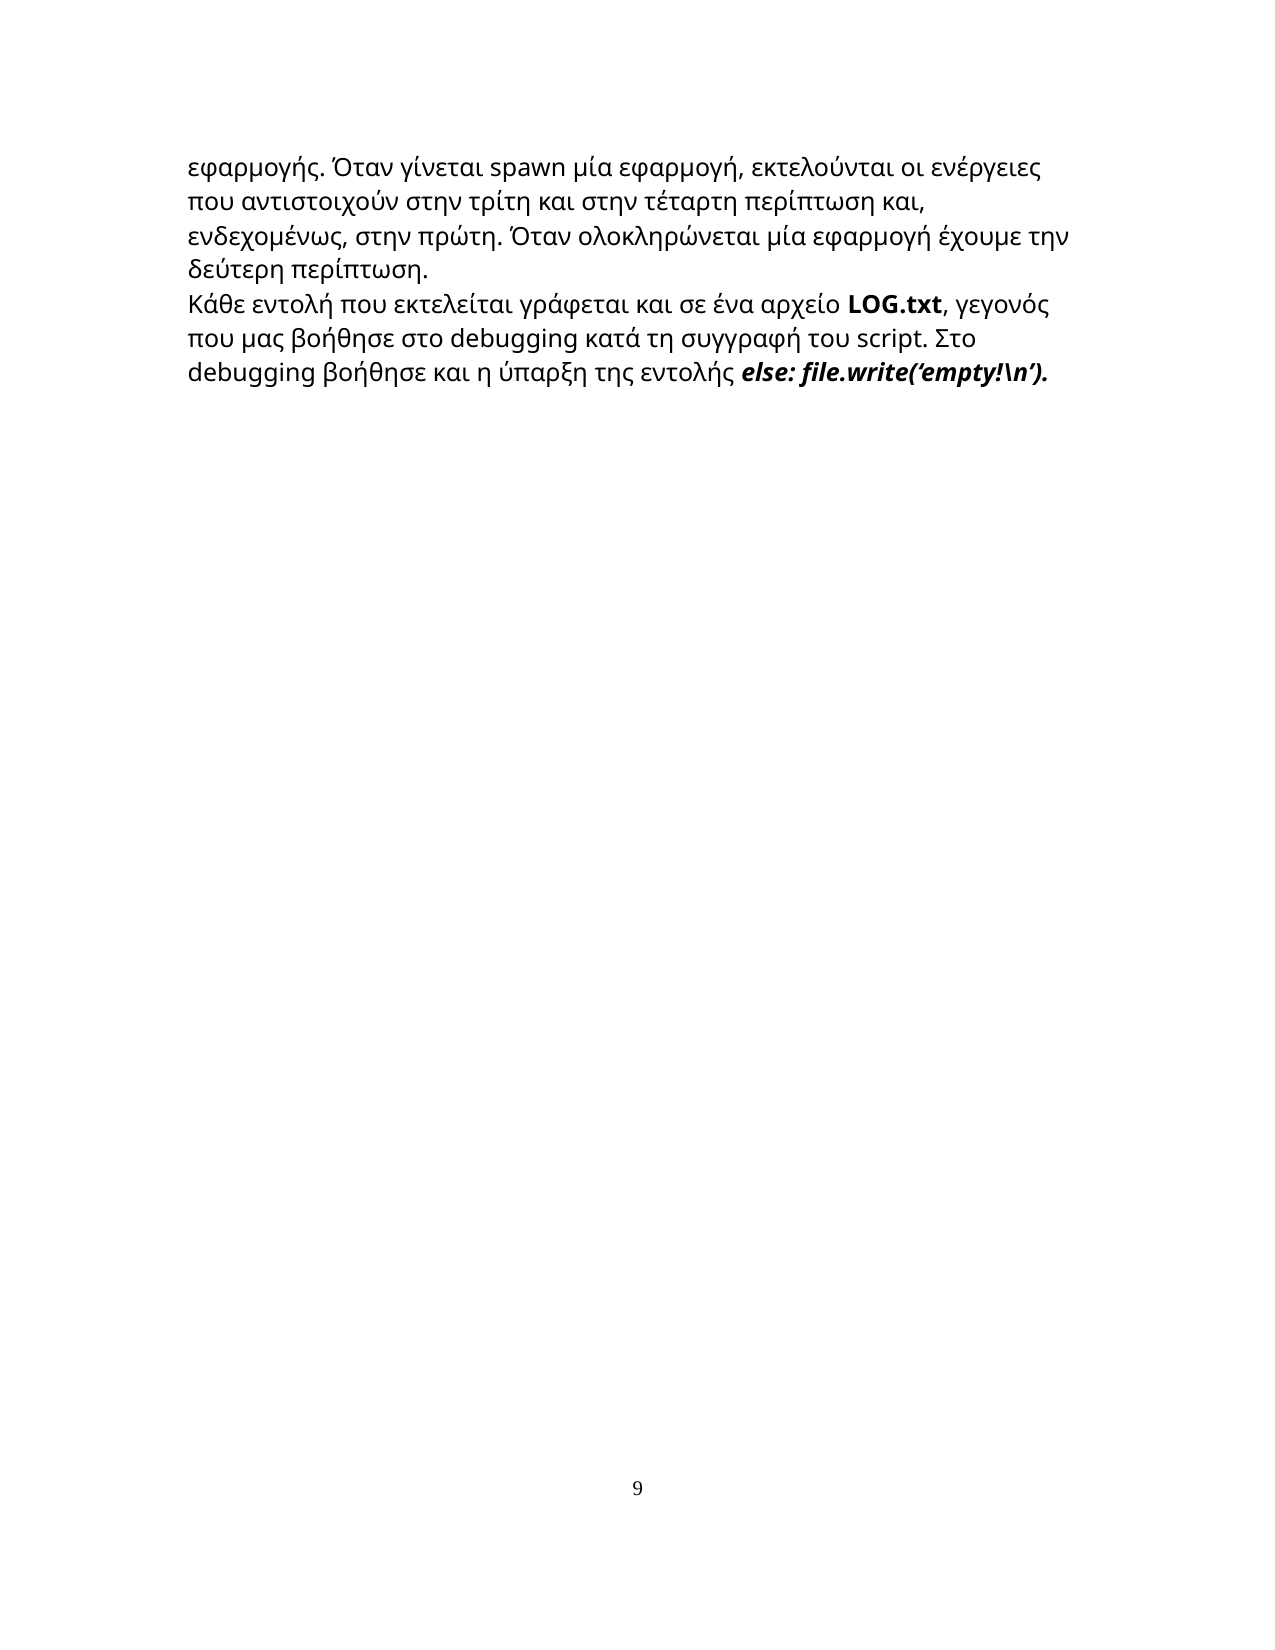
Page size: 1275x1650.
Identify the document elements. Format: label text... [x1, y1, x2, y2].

text εφαρμογής. Όταν γίνεται spawn μία εφαρμογή, εκτελούνται οι ενέργειες που αντιστοιχούν στην τρίτη και στην τέταρτη περίπτωση και, ενδεχομένως, στην πρώτη. Όταν ολοκληρώνεται μία εφαρμογή έχουμε την δεύτερη περίπτωση. [187, 150, 1087, 286]
text Κάθε εντολή που εκτελείται γράφεται και σε ένα αρχείο LOG.txt, γεγονός που μας βοήθησε στο debugging κατά τη συγγραφή του script. Στο debugging βοήθησε και η ύπαρξη της εντολής else: file.write(‘empty!\n’). [187, 286, 1087, 388]
